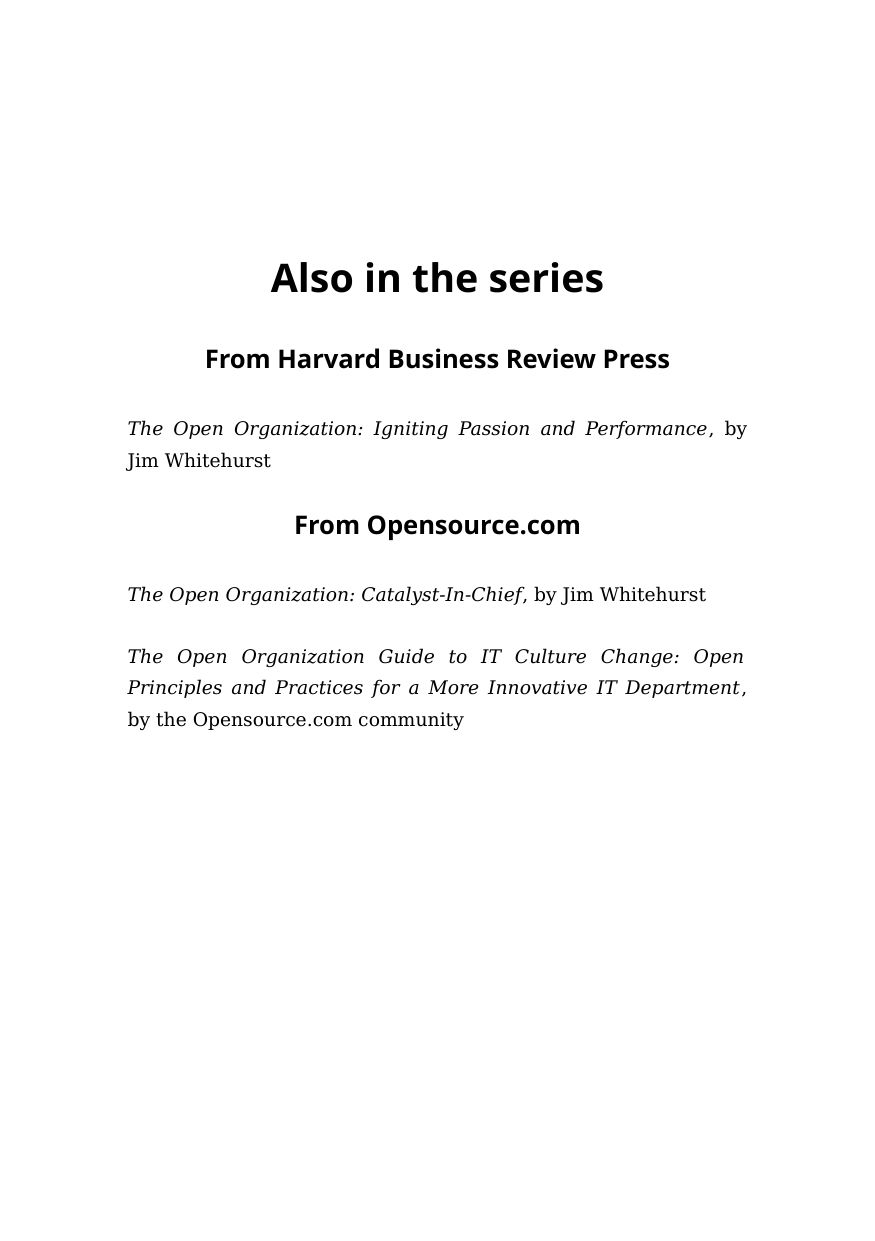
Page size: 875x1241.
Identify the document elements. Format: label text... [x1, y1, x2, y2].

text The Open Organization: Catalyst-In-Chief, by Jim Whitehurst [127, 584, 747, 606]
text The Open Organization Guide to IT Culture Change: Open Principles and Practices for a More Innovative IT Department, by the Opensource.com community [127, 646, 747, 731]
subtitle Also in the series [127, 250, 747, 304]
subtitle From Harvard Business Review Press [127, 341, 747, 376]
subtitle From Opensource.com [127, 507, 747, 542]
text The Open Organization: Igniting Passion and Performance, by Jim Whitehurst [127, 418, 747, 472]
